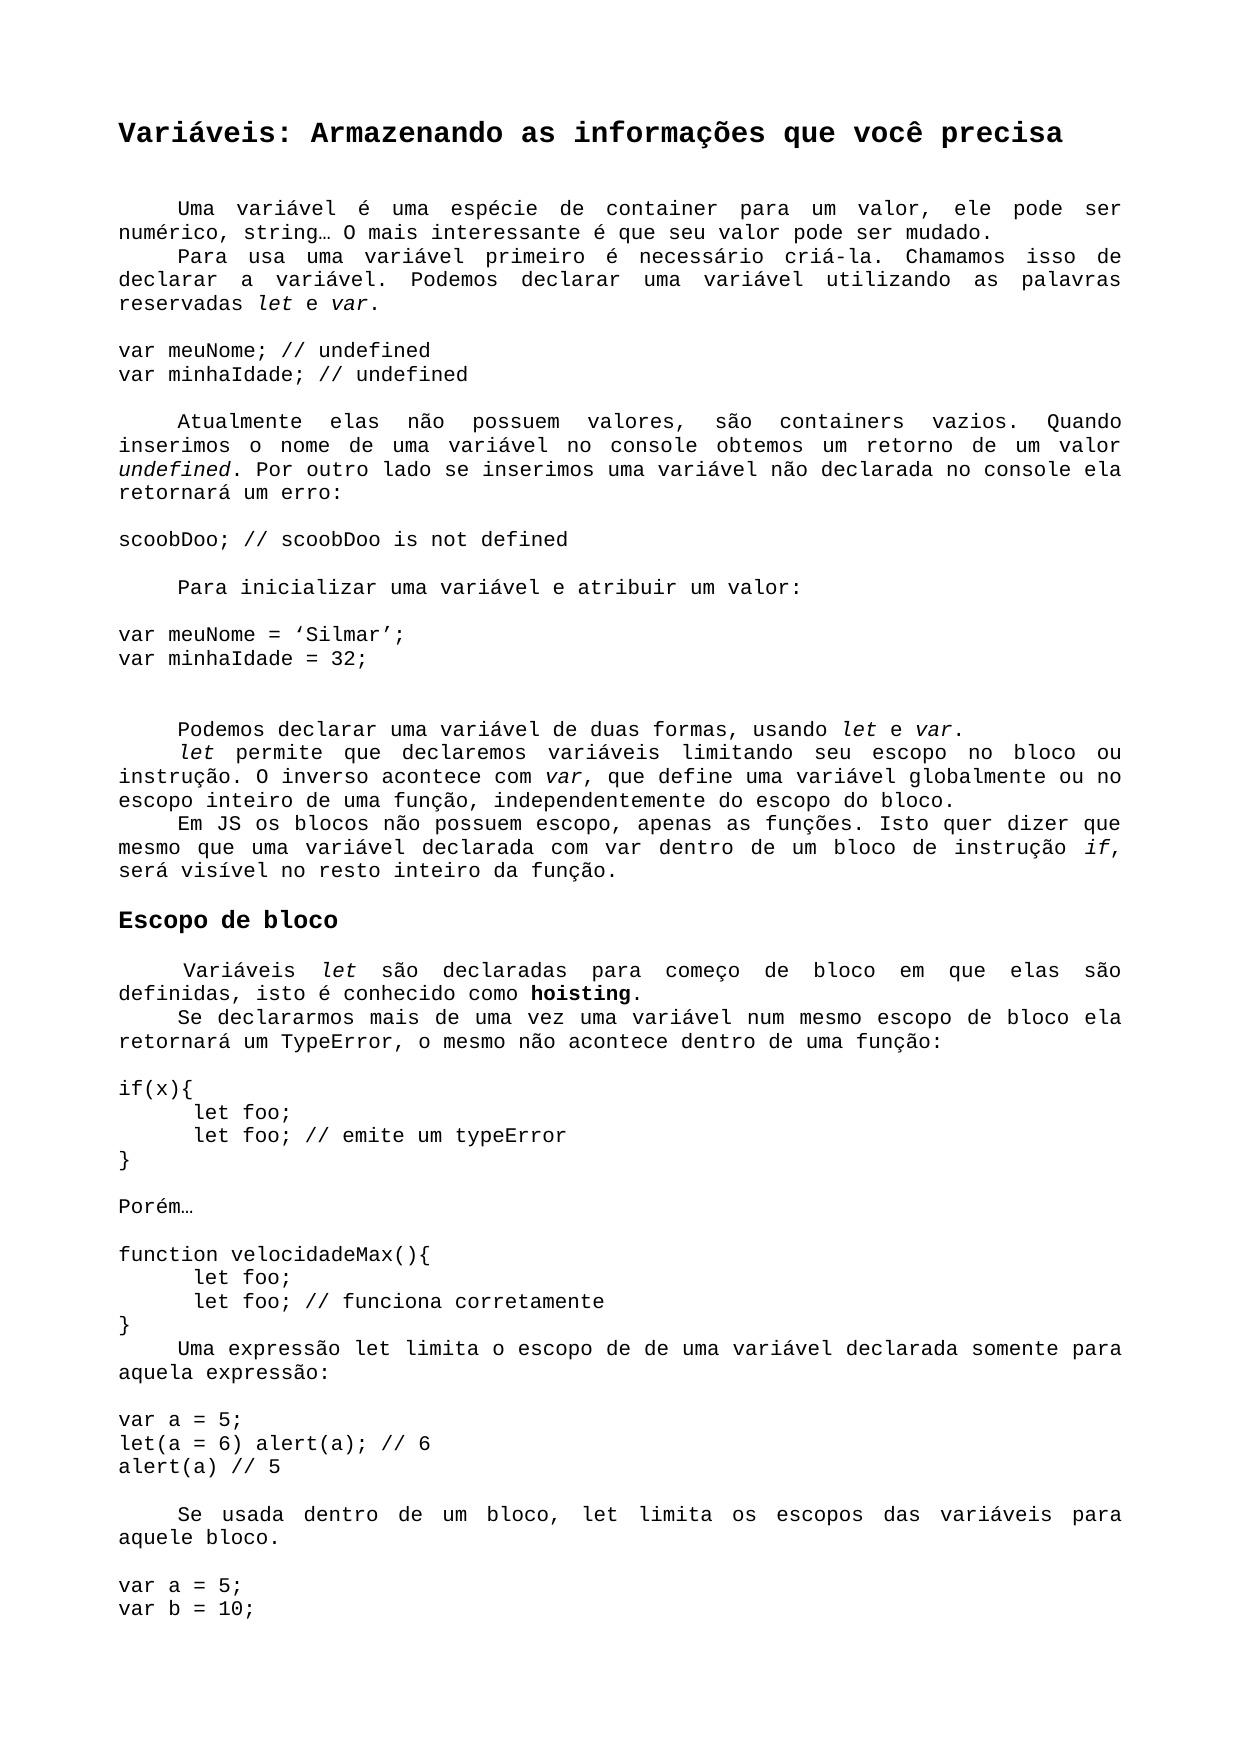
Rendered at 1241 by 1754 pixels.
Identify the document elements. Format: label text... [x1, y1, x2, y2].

text Variáveis: Armazenando as informações que você precisa [118, 118, 1122, 151]
text scoobDoo; // scoobDoo is not defined [118, 529, 1122, 553]
text var a = 5; [118, 1574, 1122, 1598]
text Uma variável é uma espécie de container para um valor, ele pode ser numérico, string… O mais interessante é que seu valor pode ser mudado. [118, 198, 1122, 246]
text function velocidadeMax(){ [118, 1243, 1122, 1267]
text var b = 10; [118, 1598, 1122, 1622]
text Porém… [118, 1196, 1122, 1220]
text if(x){ [118, 1078, 1122, 1102]
text Uma expressão let limita o escopo de de uma variável declarada somente para aquela expressão: [118, 1338, 1122, 1385]
text Se declararmos mais de uma vez uma variável num mesmo escopo de bloco ela retornará um TypeError, o mesmo não acontece dentro de uma função: [118, 1007, 1122, 1054]
text var a = 5; [118, 1409, 1122, 1433]
text Atualmente elas não possuem valores, são containers vazios. Quando inserimos o nome de uma variável no console obtemos um retorno de um valor undefined. Por outro lado se inserimos uma variável não declarada no console ela retornará um erro: [118, 411, 1122, 506]
text var minhaIdade = 32; [118, 648, 1122, 671]
text let(a = 6) alert(a); // 6 [118, 1433, 1122, 1456]
text alert(a) // 5 [118, 1456, 1122, 1480]
text Escopo de bloco [118, 908, 1122, 936]
text Para usa uma variável primeiro é necessário criá-la. Chamamos isso de declarar a variável. Podemos declarar uma variável utilizando as palavras reservadas let e var. [118, 246, 1122, 317]
text let foo; [118, 1267, 1122, 1291]
text var meuNome = ‘Silmar’; [118, 624, 1122, 648]
text Se usada dentro de um bloco, let limita os escopos das variáveis para aquele bloco. [118, 1504, 1122, 1551]
text Em JS os blocos não possuem escopo, apenas as funções. Isto quer dizer que mesmo que uma variável declarada com var dentro de um bloco de instrução if, será visível no resto inteiro da função. [118, 813, 1122, 884]
text Para inicializar uma variável e atribuir um valor: [118, 577, 1122, 600]
text var minhaIdade; // undefined [118, 364, 1122, 388]
text } [118, 1149, 1122, 1173]
text let foo; [118, 1102, 1122, 1125]
text Podemos declarar uma variável de duas formas, usando let e var. [118, 719, 1122, 742]
text let foo; // funciona corretamente [118, 1291, 1122, 1314]
text Variáveis let são declaradas para começo de bloco em que elas são definidas, isto é conhecido como hoisting. [118, 960, 1122, 1007]
text let permite que declaremos variáveis limitando seu escopo no bloco ou instrução. O inverso acontece com var, que define uma variável globalmente ou no escopo inteiro de uma função, independentemente do escopo do bloco. [118, 742, 1122, 813]
text var meuNome; // undefined [118, 340, 1122, 364]
text let foo; // emite um typeError [118, 1125, 1122, 1149]
text } [118, 1314, 1122, 1338]
